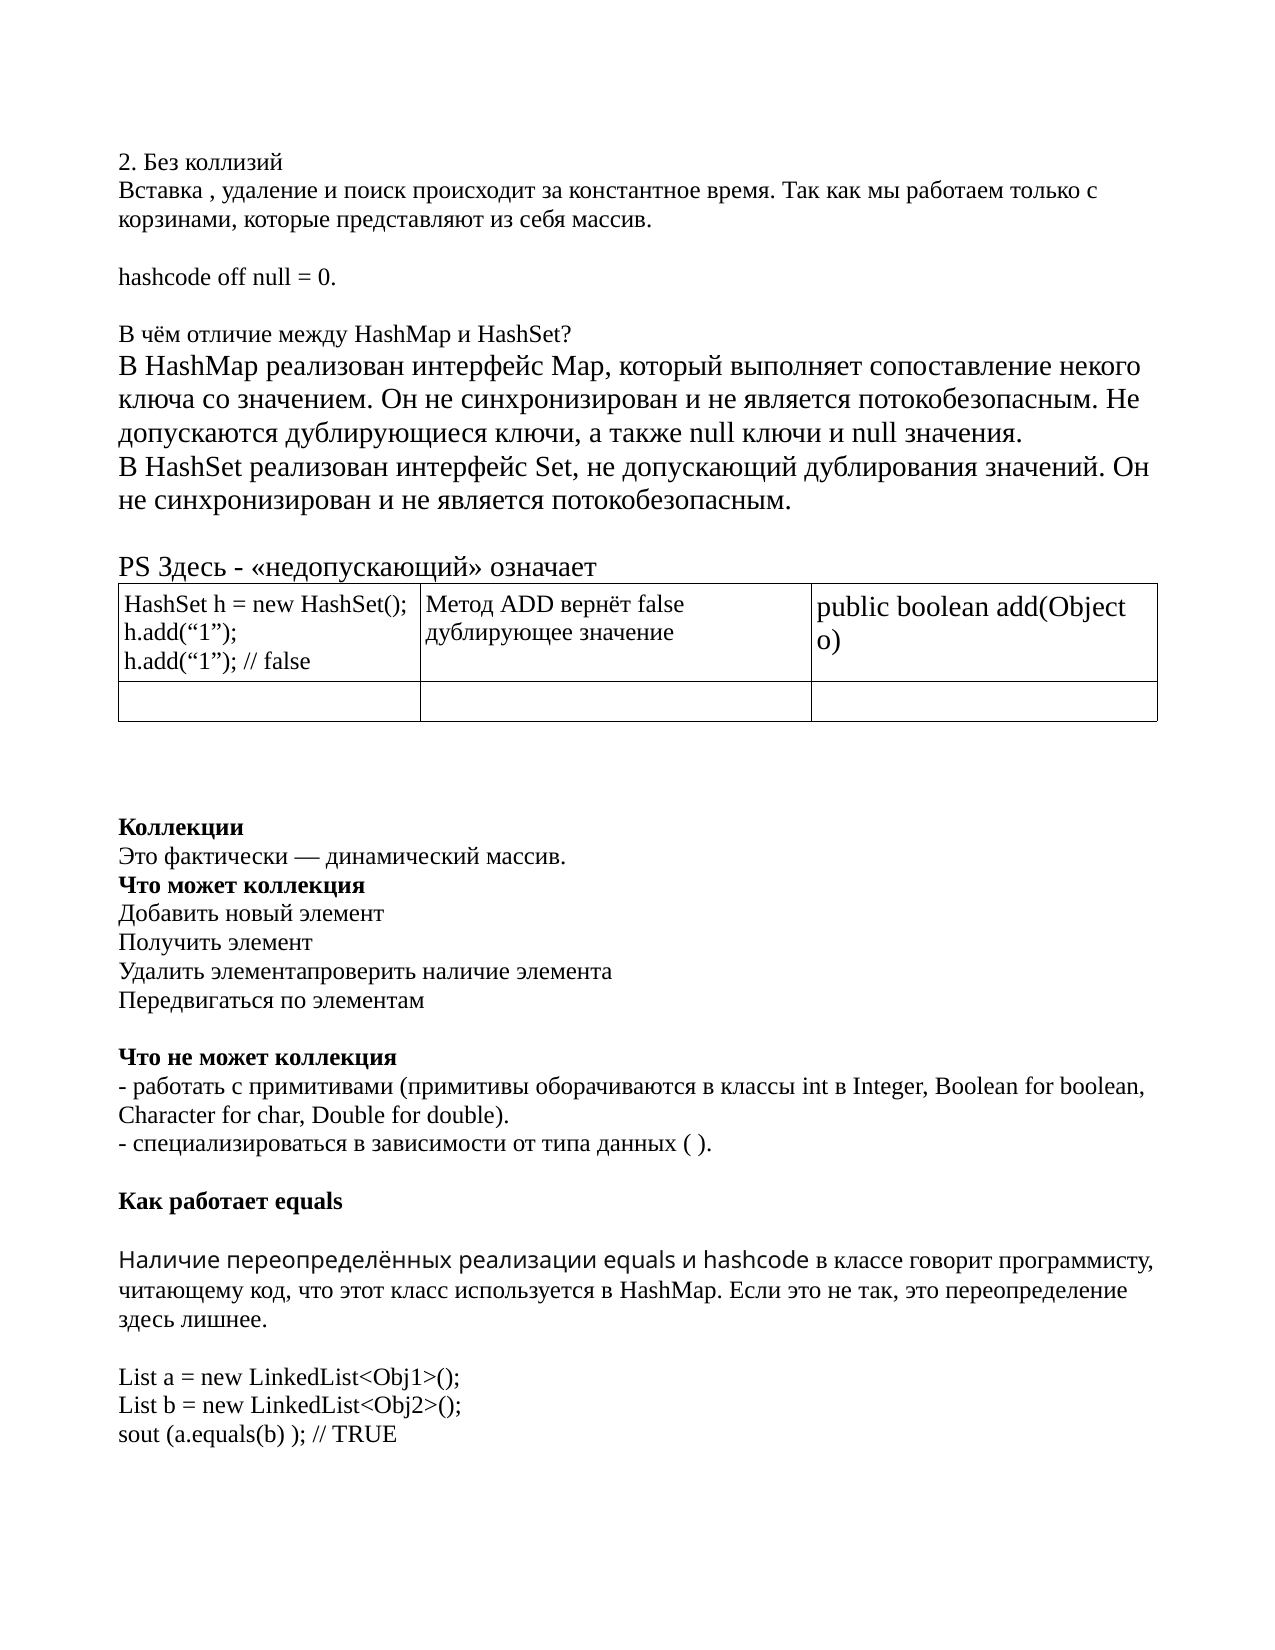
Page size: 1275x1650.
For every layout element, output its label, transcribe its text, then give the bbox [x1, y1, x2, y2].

text Удалить элементапроверить наличие элемента [118, 956, 1157, 985]
text Вставка , удаление и поиск происходит за константное время. Так как мы работаем только с корзинами, которые представляют из себя массив. [118, 176, 1157, 233]
table_cell [421, 682, 811, 721]
text В HashMap реализован интерфейс Map, который выполняет сопоставление некого ключа со значением. Он не синхронизирован и не является потокобезопасным. Не допускаются дублирующиеся ключи, а также null ключи и null значения. [118, 348, 1157, 449]
text В HashSet реализован интерфейс Set, не допускающий дублирования значений. Он не синхронизирован и не является потокобезопасным. [118, 449, 1157, 516]
text Это фактически — динамический массив. [118, 841, 1157, 870]
text Передвигаться по элементам [118, 985, 1157, 1013]
text - специализироваться в зависимости от типа данных ( ). [118, 1128, 1157, 1157]
text - работать с примитивами (примитивы оборачиваются в классы int в Integer, Boolean for boolean, Character for char, Double for double). [118, 1071, 1157, 1128]
text Получить элемент [118, 927, 1157, 956]
text Наличие переопределённых реализации equals и hashcode в классе говорит программисту, читающему код, что этот класс используется в HashMap. Если это не так, это переопределение здесь лишнее. [118, 1243, 1157, 1333]
table_header Метод ADD вернёт false дублирующее значение [421, 584, 811, 681]
table_header public boolean add(Object o) [812, 584, 1157, 681]
text Как работает equals [118, 1186, 1157, 1215]
text Что может коллекция [118, 870, 1157, 898]
text List a = new LinkedList<Obj1>(); [118, 1362, 1157, 1390]
text Что не может коллекция [118, 1042, 1157, 1071]
text List b = new LinkedList<Obj2>(); [118, 1390, 1157, 1419]
text В чём отличие между HashMap и HashSet? [118, 291, 1157, 348]
text hashcode off null = 0. [118, 262, 1157, 291]
table_cell [812, 682, 1157, 721]
text 2. Без коллизий [118, 147, 1157, 176]
text Добавить новый элемент [118, 898, 1157, 927]
table_cell [119, 682, 420, 721]
text Коллекции [118, 812, 1157, 841]
text PS Здесь - «недопускающий» означает [118, 549, 1157, 583]
text sout (a.equals(b) ); // TRUE [118, 1419, 1157, 1448]
table_header HashSet h = new HashSet(); h.add(“1”); h.add(“1”); // false [119, 584, 420, 681]
